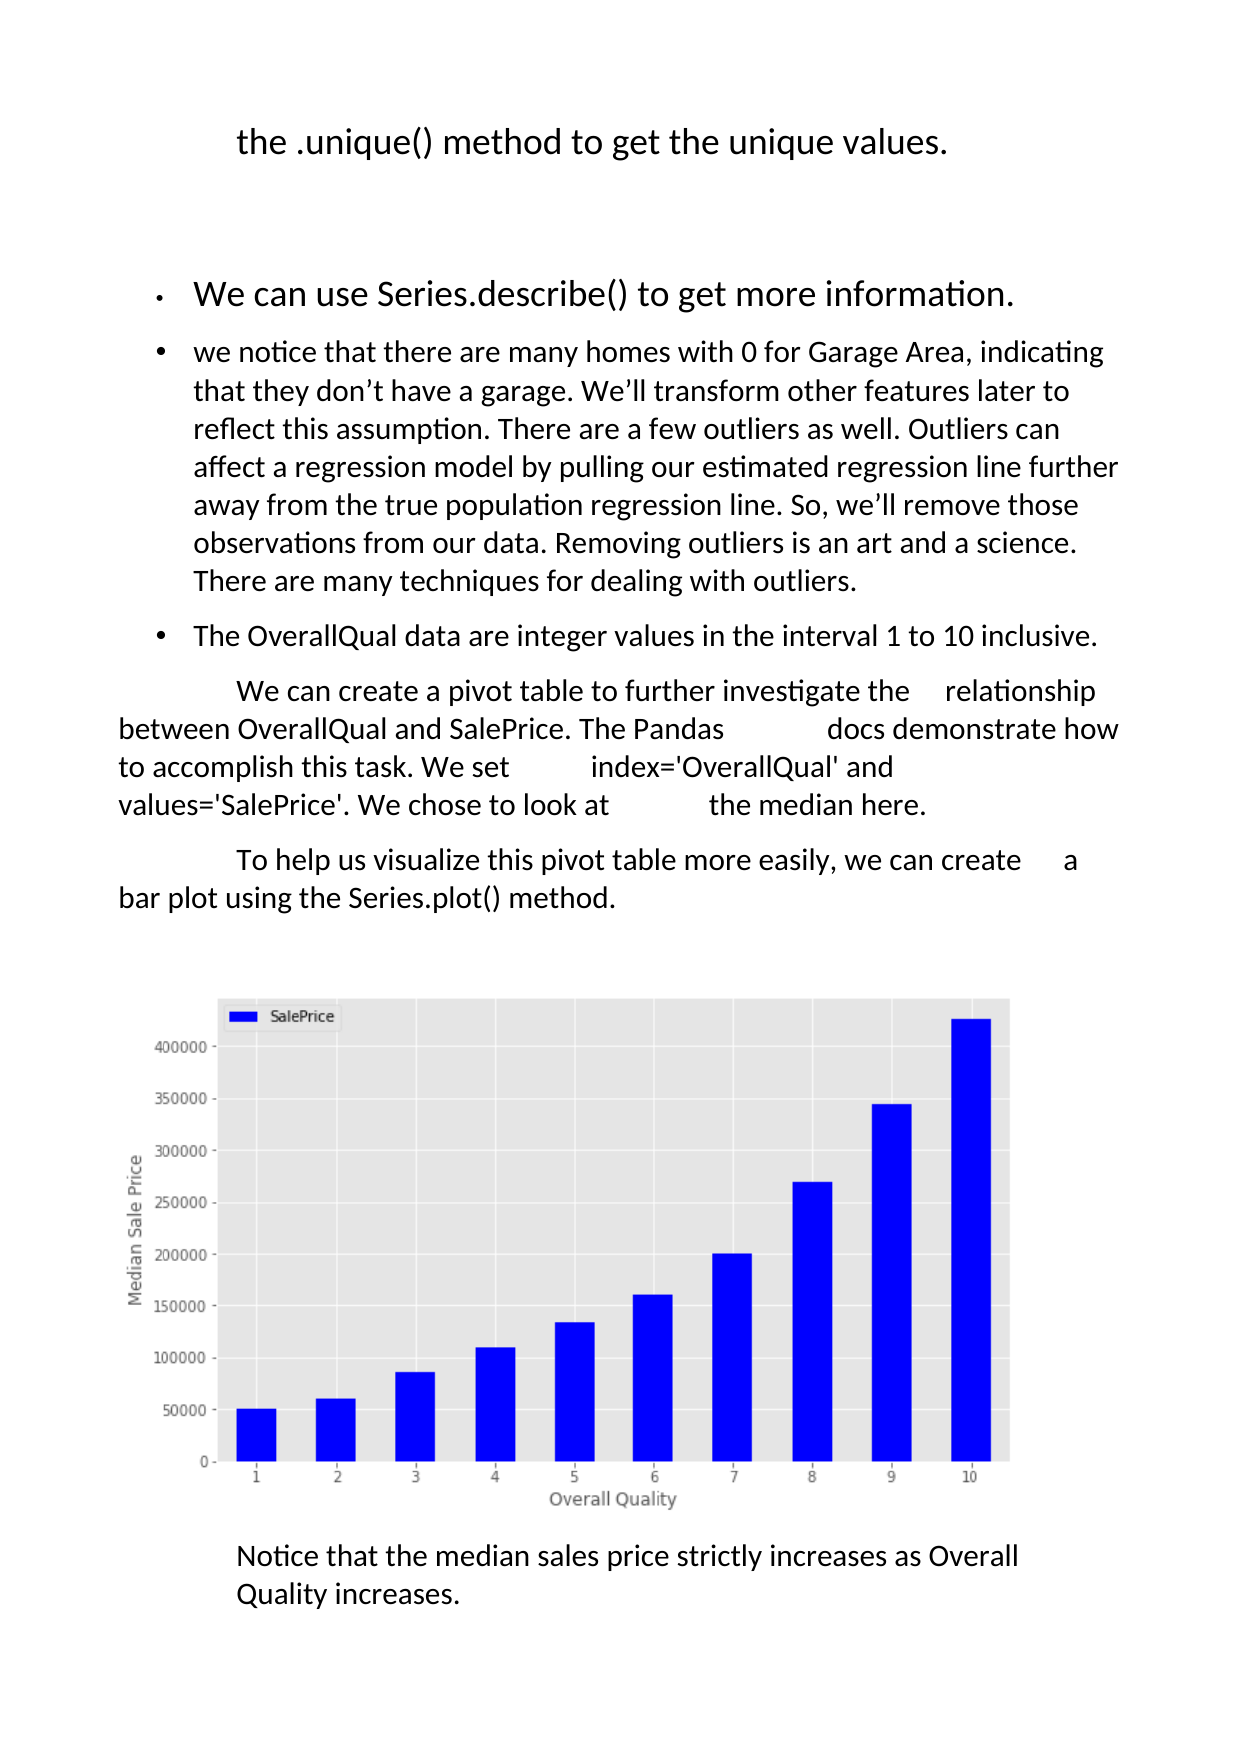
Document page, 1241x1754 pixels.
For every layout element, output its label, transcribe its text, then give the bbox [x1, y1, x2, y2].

text We can create a pivot table to further investigate the relationship between OverallQual and SalePrice. The Pandas docs demonstrate how to accomplish this task. We set index='OverallQual' and values='SalePrice'. We chose to look at the median here. [118, 671, 1122, 823]
list We can use Series.describe() to get more information. [156, 270, 1122, 316]
list we notice that there are many homes with 0 for Garage Area, indicating that they don’t have a garage. We’ll transform other features later to reflect this assumption. There are a few outliers as well. Outliers can affect a regression model by pulling our estimated regression line further away from the true population regression line. So, we’ll remove those observations from our data. Removing outliers is an art and a science. There are many techniques for dealing with outliers. [156, 332, 1122, 599]
text To help us visualize this pivot table more easily, we can create a bar plot using the Series.plot() method. [118, 840, 1122, 916]
text Notice that the median sales price strictly increases as Overall Quality increases. [118, 1536, 1122, 1612]
list The OverallQual data are integer values in the interval 1 to 10 inclusive. [156, 616, 1122, 654]
text the .unique() method to get the unique values. [118, 118, 1122, 164]
